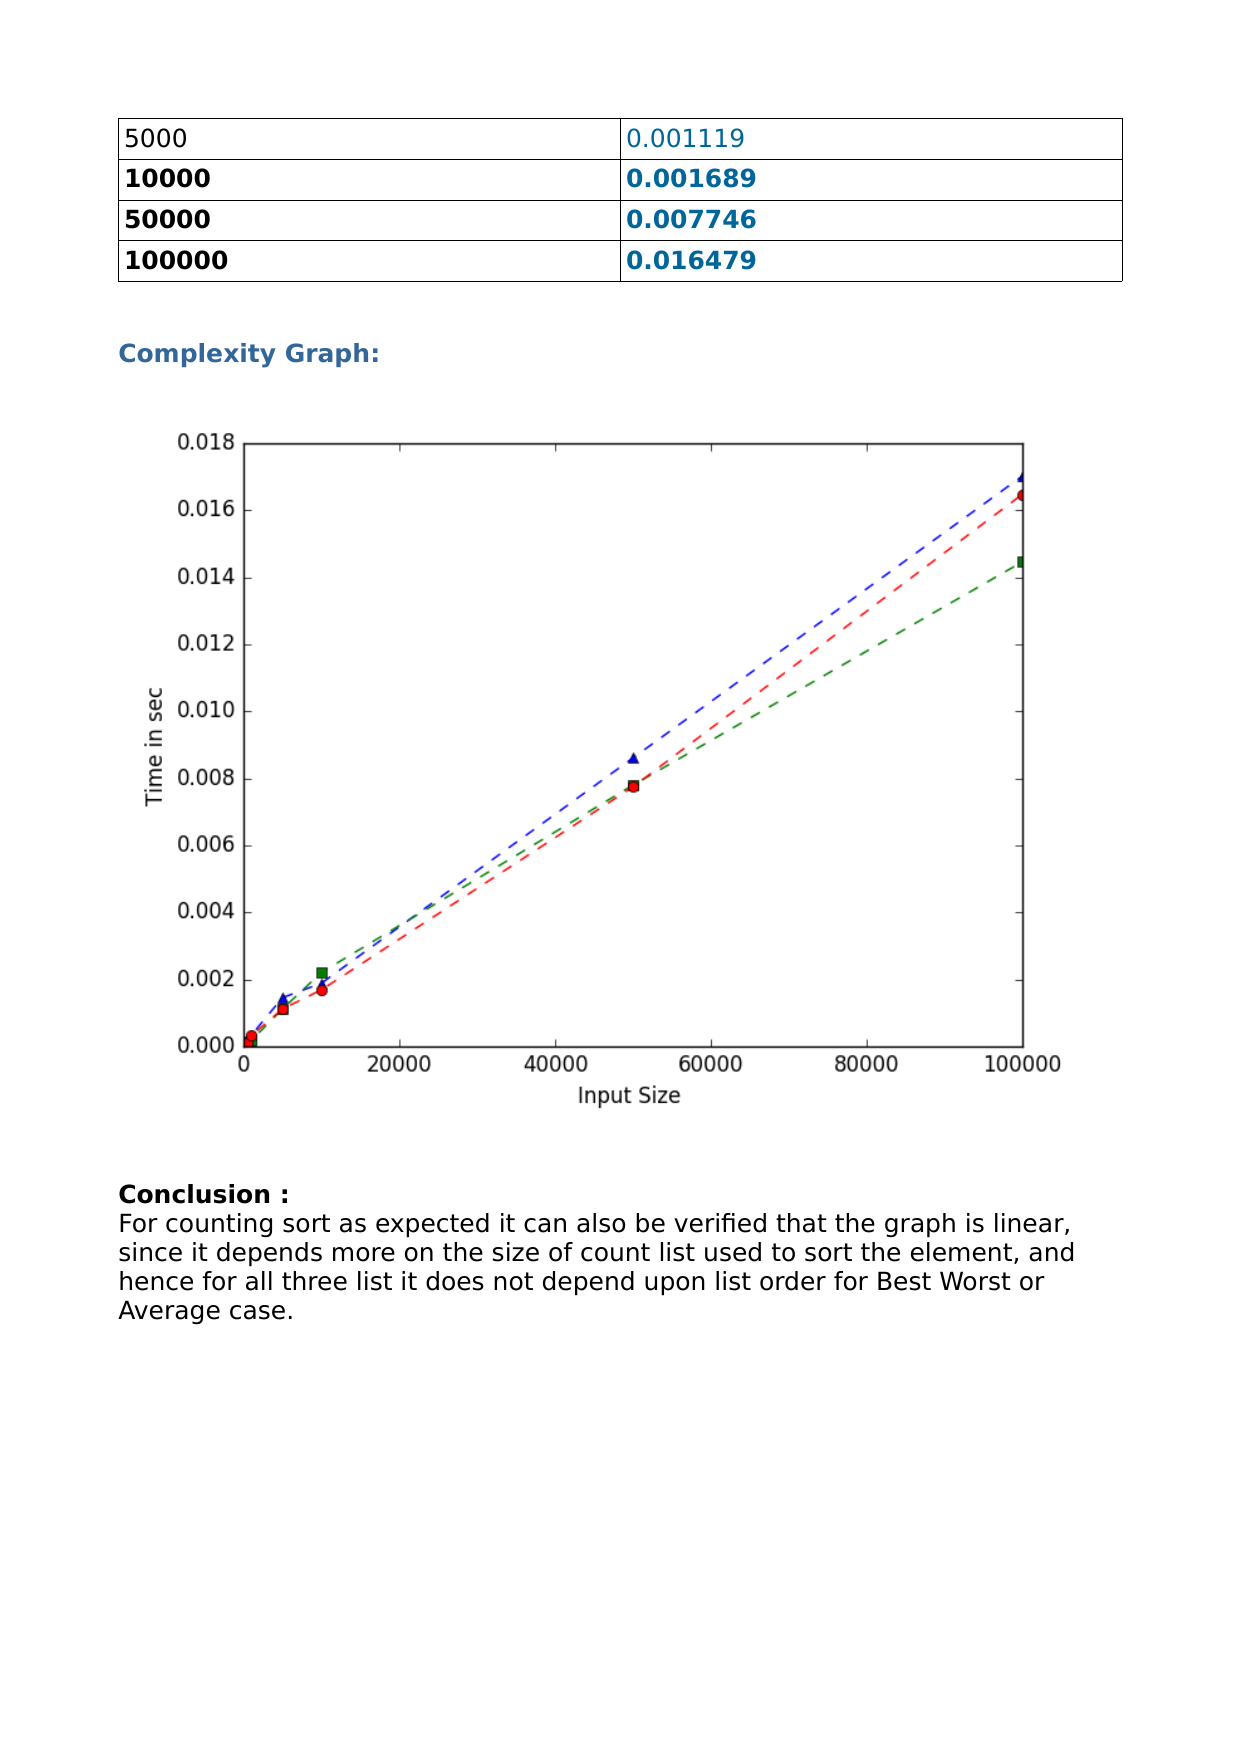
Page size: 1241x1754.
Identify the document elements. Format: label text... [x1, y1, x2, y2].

text For counting sort as expected it can also be verified that the graph is linear, since it depends more on the size of count list used to sort the element, and hence for all three list it does not depend upon list order for Best Worst or Average case. [118, 1209, 1122, 1326]
table_cell 100000 [119, 241, 620, 281]
table_cell 0.001689 [621, 160, 1122, 199]
table_cell 0.007746 [621, 201, 1122, 240]
picture [118, 368, 1123, 1122]
table_cell 50000 [119, 201, 620, 240]
table_cell 0.016479 [621, 241, 1122, 281]
table_cell 0.001119 [621, 119, 1122, 159]
table_cell 5000 [119, 119, 620, 159]
text Conclusion : [118, 1180, 1122, 1209]
table_cell 10000 [119, 160, 620, 199]
text Complexity Graph: [118, 339, 1122, 368]
